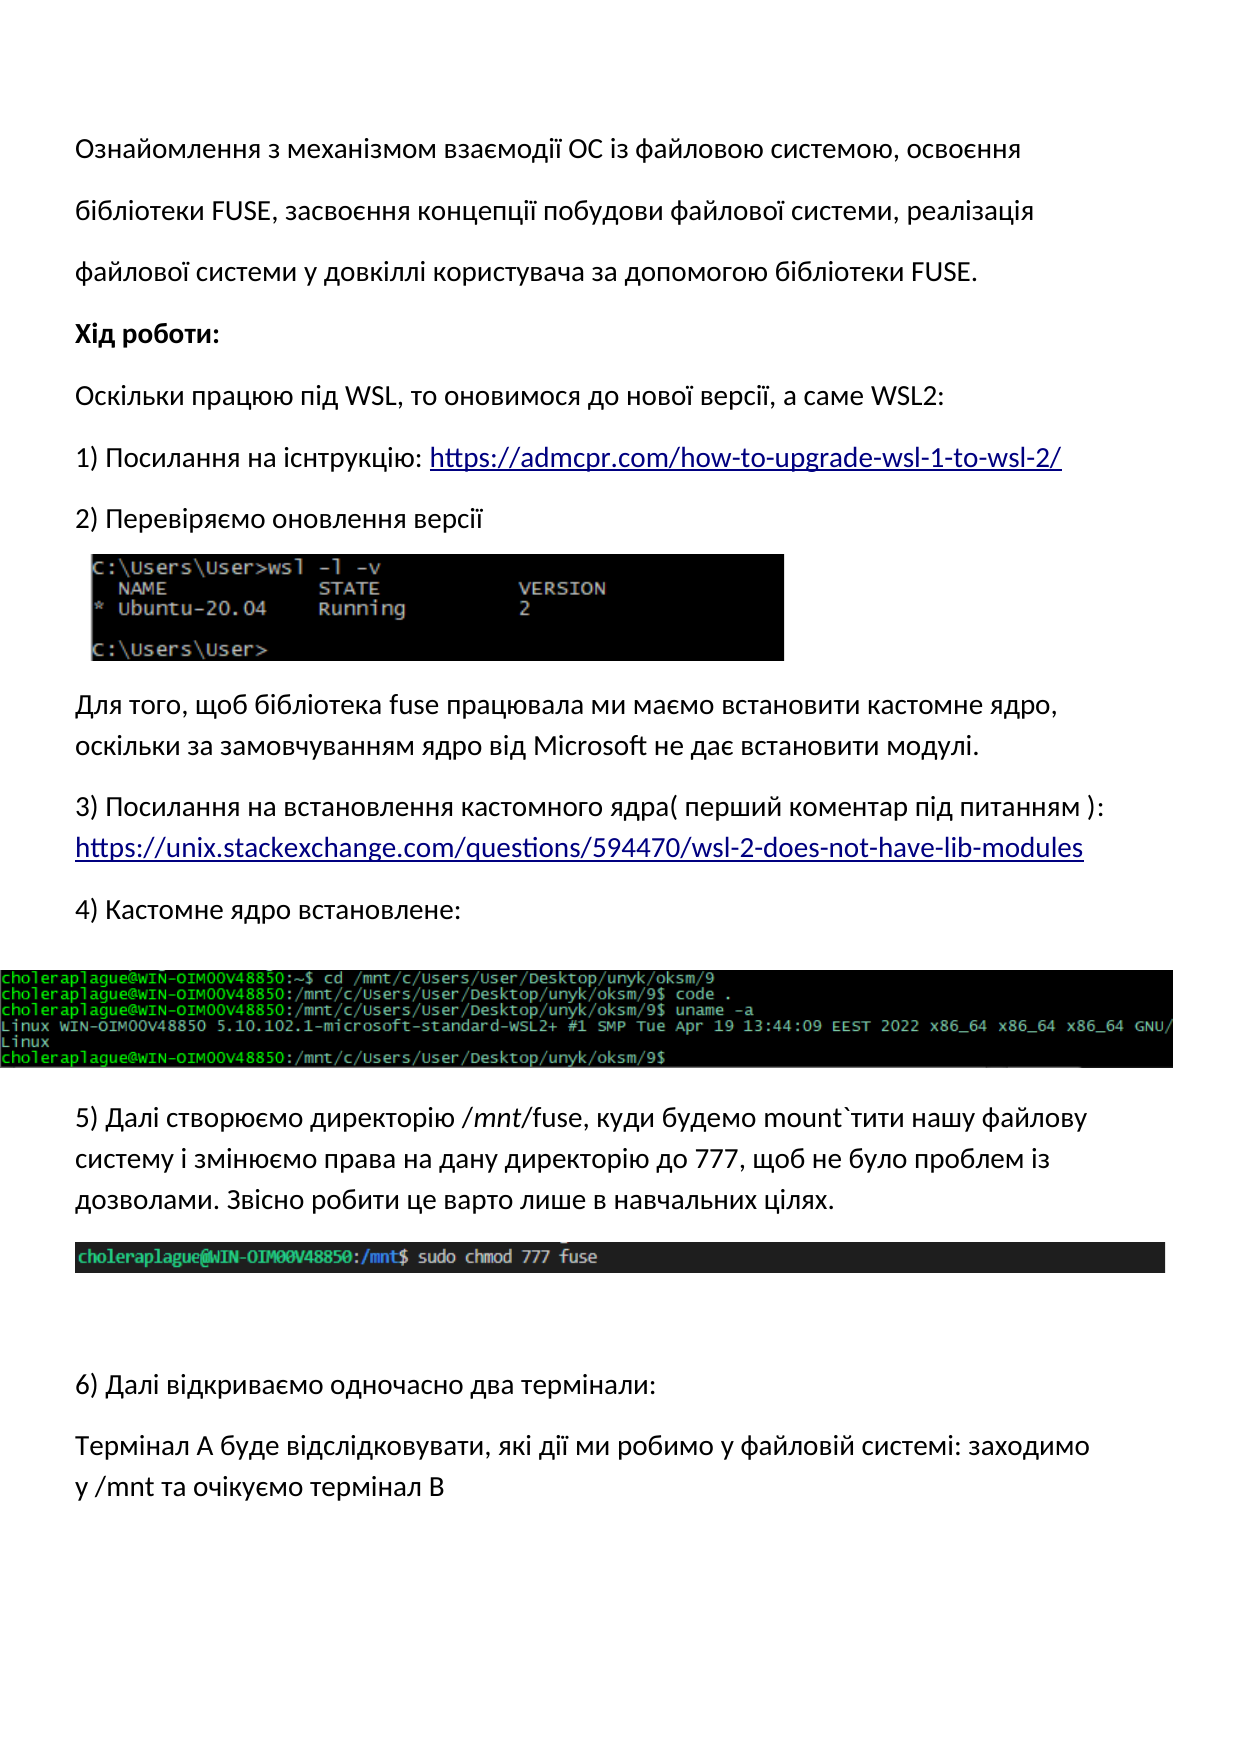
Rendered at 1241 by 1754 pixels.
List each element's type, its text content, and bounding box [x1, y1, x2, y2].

text 4) Кастомне ядро встановлене: [75, 891, 1165, 927]
text Для того, щоб бібліотека fuse працювала ми маємо встановити кастомне ядро, оскільки за замовчуванням ядро від Microsoft не дає встановити модулі. [75, 686, 1165, 762]
text бібліотеки FUSE, засвоєння концепції побудови файлової системи, реалізація [75, 192, 1165, 227]
picture [90, 554, 785, 661]
text 1) Посилання на існтрукцію: https://admcpr.com/how-to-upgrade-wsl-1-to-wsl-2/ [75, 439, 1165, 474]
text 5) Далі створюємо директорію /mnt/fuse, куди будемо mount`тити нашу файлову систему і змінюємо права на дану директорію до 777, щоб не було проблем із дозволами. Звісно робити це варто лише в навчальних цілях. [75, 1068, 1165, 1217]
text Оскільки працюю під WSL, то оновимося до нової версії, а саме WSL2: [75, 377, 1165, 412]
picture [75, 1242, 1166, 1273]
text 3) Посилання на встановлення кастомного ядра( перший коментар під питанням ): https://unix.stackexchange.com/questions/594470/wsl-2-does-not-have-lib-modules [75, 788, 1165, 865]
picture [0, 970, 1173, 1068]
text Термінал А буде відслідковувати, які дії ми робимо у файловій системі: заходимо у /mnt та очікуємо термінал B [75, 1427, 1165, 1504]
text файлової системи у довкіллі користувача за допомогою бібліотеки FUSE. [75, 253, 1165, 289]
text Хід роботи: [75, 315, 1165, 351]
text 2) Перевіряємо оновлення версії [75, 500, 1165, 536]
text Ознайомлення з механізмом взаємодії ОС із файловою системою, освоєння [75, 130, 1165, 165]
text 6) Далі відкриваємо одночасно два термінали: [75, 1366, 1165, 1401]
text [75, 953, 1165, 970]
